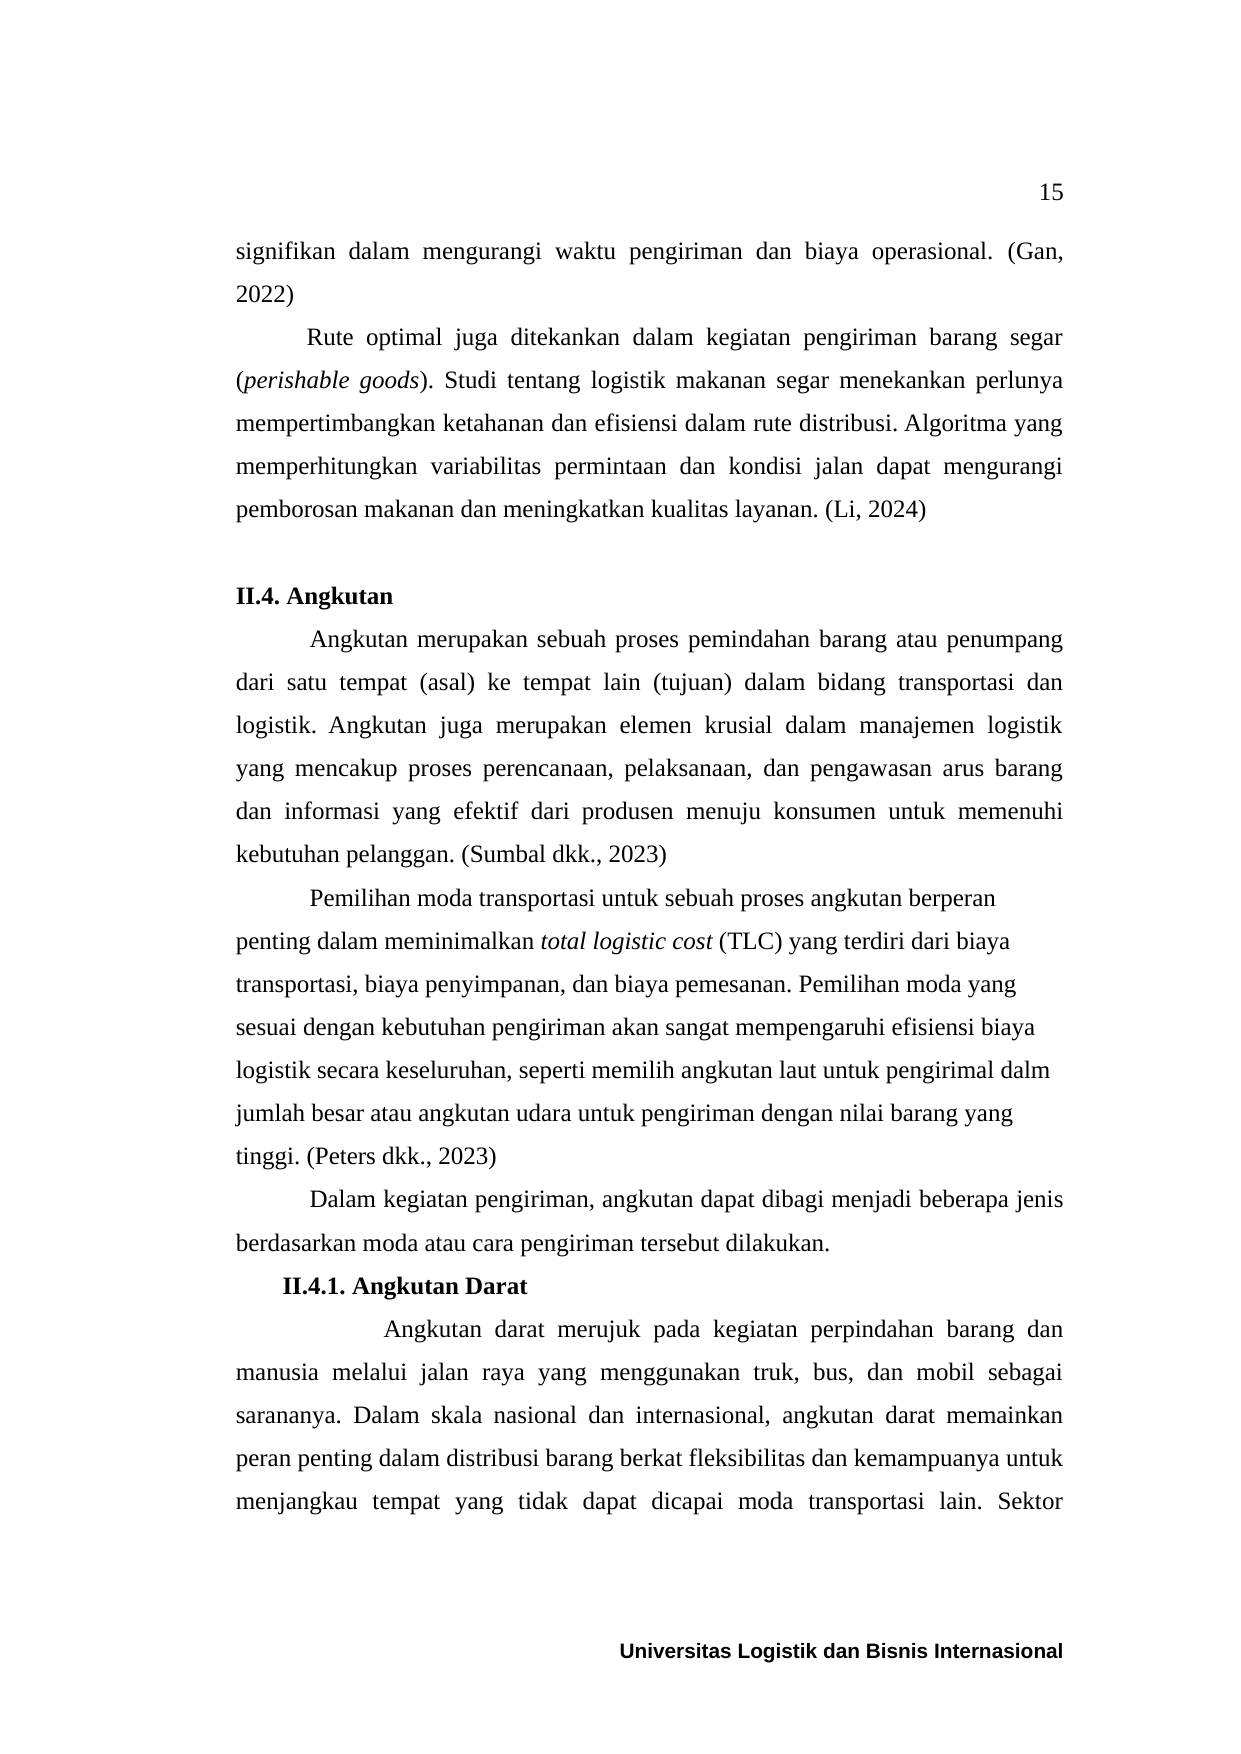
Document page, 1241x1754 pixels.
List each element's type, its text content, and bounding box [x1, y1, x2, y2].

subtitle Angkutan [236, 581, 1063, 609]
text Dalam kegiatan pengiriman, angkutan dapat dibagi menjadi beberapa jenis berdasarkan moda atau cara pengiriman tersebut dilakukan. [236, 1184, 1063, 1256]
text Rute optimal juga ditekankan dalam kegiatan pengiriman barang segar (perishable goods). Studi tentang logistik makanan segar menekankan perlunya mempertimbangkan ketahanan dan efisiensi dalam rute distribusi. Algoritma yang memperhitungkan variabilitas permintaan dan kondisi jalan dapat mengurangi pemborosan makanan dan meningkatkan kualitas layanan. (Li, 2024) [236, 322, 1063, 523]
text Angkutan merupakan sebuah proses pemindahan barang atau penumpang dari satu tempat (asal) ke tempat lain (tujuan) dalam bidang transportasi dan logistik. Angkutan juga merupakan elemen krusial dalam manajemen logistik yang mencakup proses perencanaan, pelaksanaan, dan pengawasan arus barang dan informasi yang efektif dari produsen menuju konsumen untuk memenuhi kebutuhan pelanggan. (Sumbal dkk., 2023) [236, 624, 1063, 868]
text Pemilihan moda transportasi untuk sebuah proses angkutan berperan penting dalam meminimalkan total logistic cost (TLC) yang terdiri dari biaya transportasi, biaya penyimpanan, dan biaya pemesanan. Pemilihan moda yang sesuai dengan kebutuhan pengiriman akan sangat mempengaruhi efisiensi biaya logistik secara keseluruhan, seperti memilih angkutan laut untuk pengirimal dalm jumlah besar atau angkutan udara untuk pengiriman dengan nilai barang yang tinggi. (Peters dkk., 2023) [236, 883, 1063, 1170]
subtitle Angkutan Darat [282, 1271, 1063, 1299]
text Angkutan darat merujuk pada kegiatan perpindahan barang dan manusia melalui jalan raya yang menggunakan truk, bus, dan mobil sebagai sarananya. Dalam skala nasional dan internasional, angkutan darat memainkan peran penting dalam distribusi barang berkat fleksibilitas dan kemampuanya untuk menjangkau tempat yang tidak dapat dicapai moda transportasi lain. Sektor [236, 1314, 1063, 1515]
text signifikan dalam mengurangi waktu pengiriman dan biaya operasional. (Gan, 2022) [236, 236, 1063, 308]
